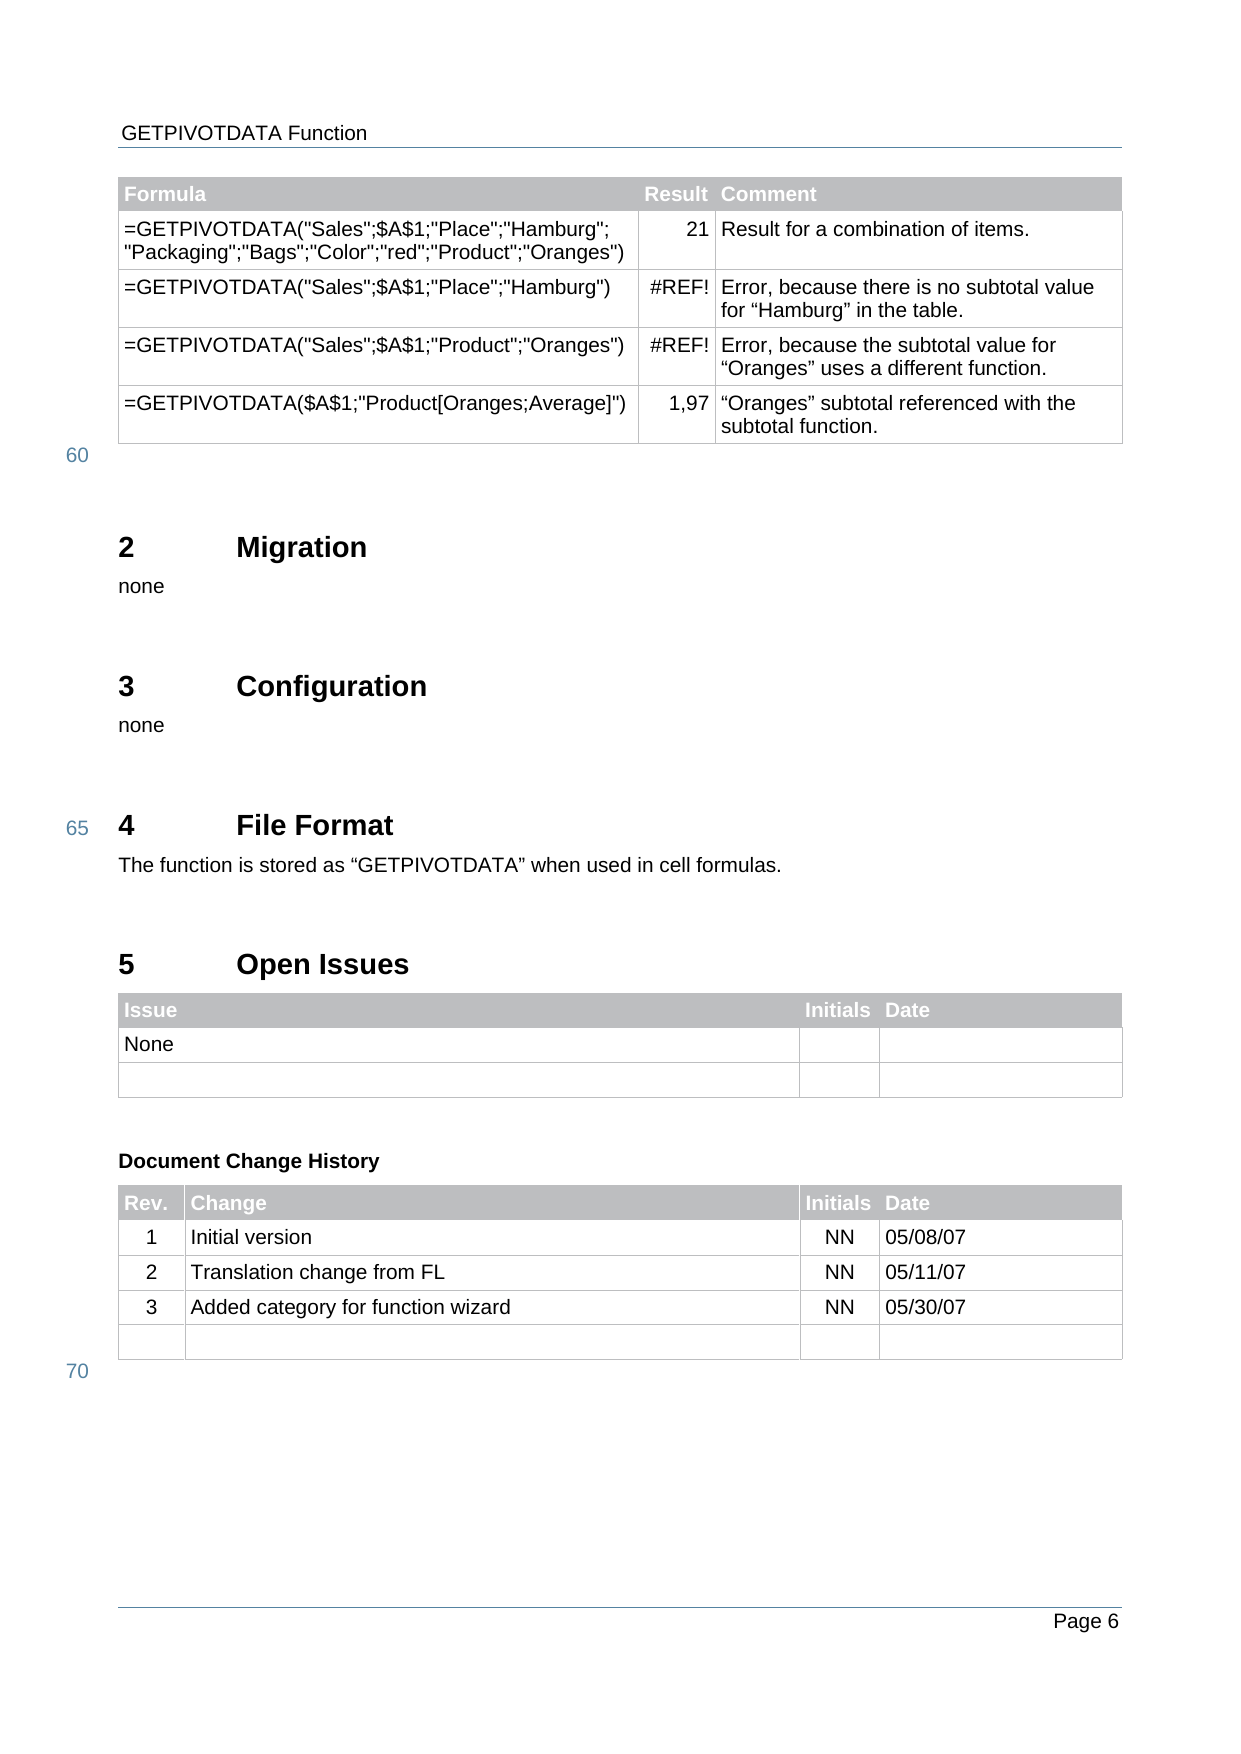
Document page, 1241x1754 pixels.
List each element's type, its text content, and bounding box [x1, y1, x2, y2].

table_cell #REF! [639, 270, 715, 327]
table_cell =GETPIVOTDATA("Sales";$A$1;"Place";"Hamburg") [119, 270, 638, 327]
table_cell 3 [119, 1291, 184, 1324]
table_header Initials [799, 993, 879, 1027]
subtitle Document Change History [118, 1150, 1122, 1173]
table_cell Added category for function wizard [186, 1291, 799, 1324]
table_header Result [638, 177, 715, 211]
table_cell [186, 1325, 799, 1359]
table_cell [880, 1063, 1122, 1097]
table_cell [800, 1028, 879, 1062]
table_cell 05/30/07 [880, 1291, 1122, 1324]
table_cell NN [801, 1256, 879, 1290]
table_cell 1,97 [639, 386, 715, 443]
text none [118, 714, 1122, 737]
table_cell Error, because the subtotal value for “Oranges” uses a different function. [716, 328, 1122, 385]
table_header Date [879, 993, 1122, 1027]
table_cell [880, 1325, 1122, 1359]
table_header Rev. [118, 1185, 184, 1220]
table_cell 2 [119, 1256, 184, 1290]
subtitle Open Issues [118, 948, 1122, 981]
subtitle Configuration [118, 670, 1122, 702]
table_cell Translation change from FL [186, 1256, 799, 1290]
table_cell =GETPIVOTDATA("Sales";$A$1;"Product";"Oranges") [119, 328, 638, 385]
table_cell 05/11/07 [880, 1256, 1122, 1290]
table_header Date [879, 1185, 1122, 1220]
table_cell 05/08/07 [880, 1220, 1122, 1255]
table_header Issue [118, 993, 799, 1027]
table_cell Error, because there is no subtotal value for “Hamburg” in the table. [716, 270, 1122, 327]
table_cell =GETPIVOTDATA("Sales";$A$1;"Place";"Hamburg"; "Packaging";"Bags";"Color";"red";"Product";"Oranges") [119, 211, 638, 269]
table_cell None [119, 1028, 799, 1062]
table_cell “Oranges” subtotal referenced with the subtotal function. [716, 386, 1122, 443]
table_cell [880, 1028, 1122, 1062]
table_cell =GETPIVOTDATA($A$1;"Product[Oranges;Average]") [119, 386, 638, 443]
table_cell Result for a combination of items. [716, 211, 1122, 269]
table_header Formula [118, 177, 638, 211]
table_header Comment [715, 177, 1122, 211]
text none [118, 575, 1122, 598]
table_cell [801, 1325, 879, 1359]
text The function is stored as “GETPIVOTDATA” when used in cell formulas. [118, 853, 1122, 876]
table_cell 21 [639, 211, 715, 269]
table_cell <...> [119, 1325, 184, 1359]
subtitle Migration [118, 531, 1122, 563]
table_cell NN [801, 1291, 879, 1324]
table_header Change [185, 1185, 799, 1220]
subtitle File Format [118, 809, 1122, 841]
table_cell Initial version [186, 1220, 799, 1255]
table_cell #REF! [639, 328, 715, 385]
table_cell NN [801, 1220, 879, 1255]
table_cell 1 [119, 1220, 184, 1255]
table_cell [800, 1063, 879, 1097]
table_cell [119, 1063, 799, 1097]
table_header Initials [800, 1185, 879, 1220]
